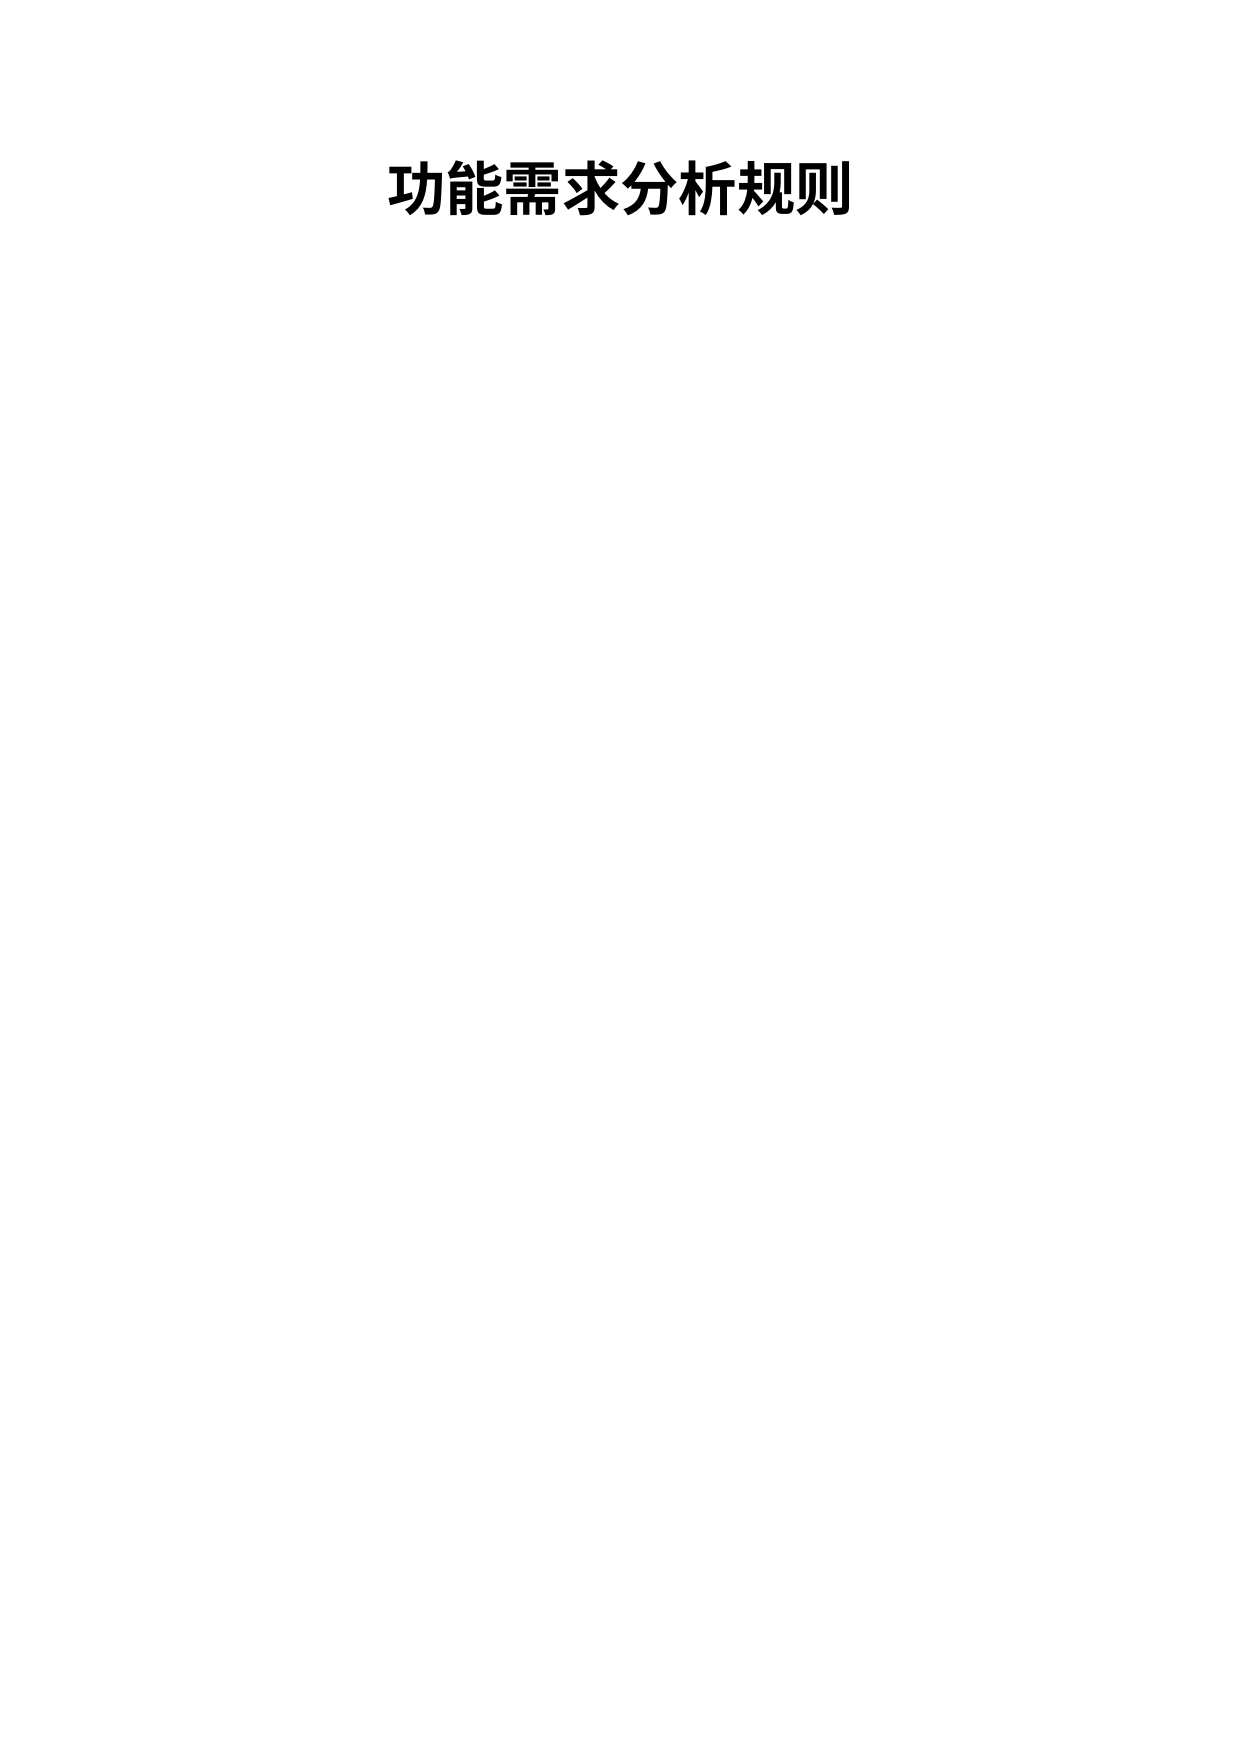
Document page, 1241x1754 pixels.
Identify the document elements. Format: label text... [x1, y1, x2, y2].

title 功能需求分析规则 [118, 143, 1122, 228]
